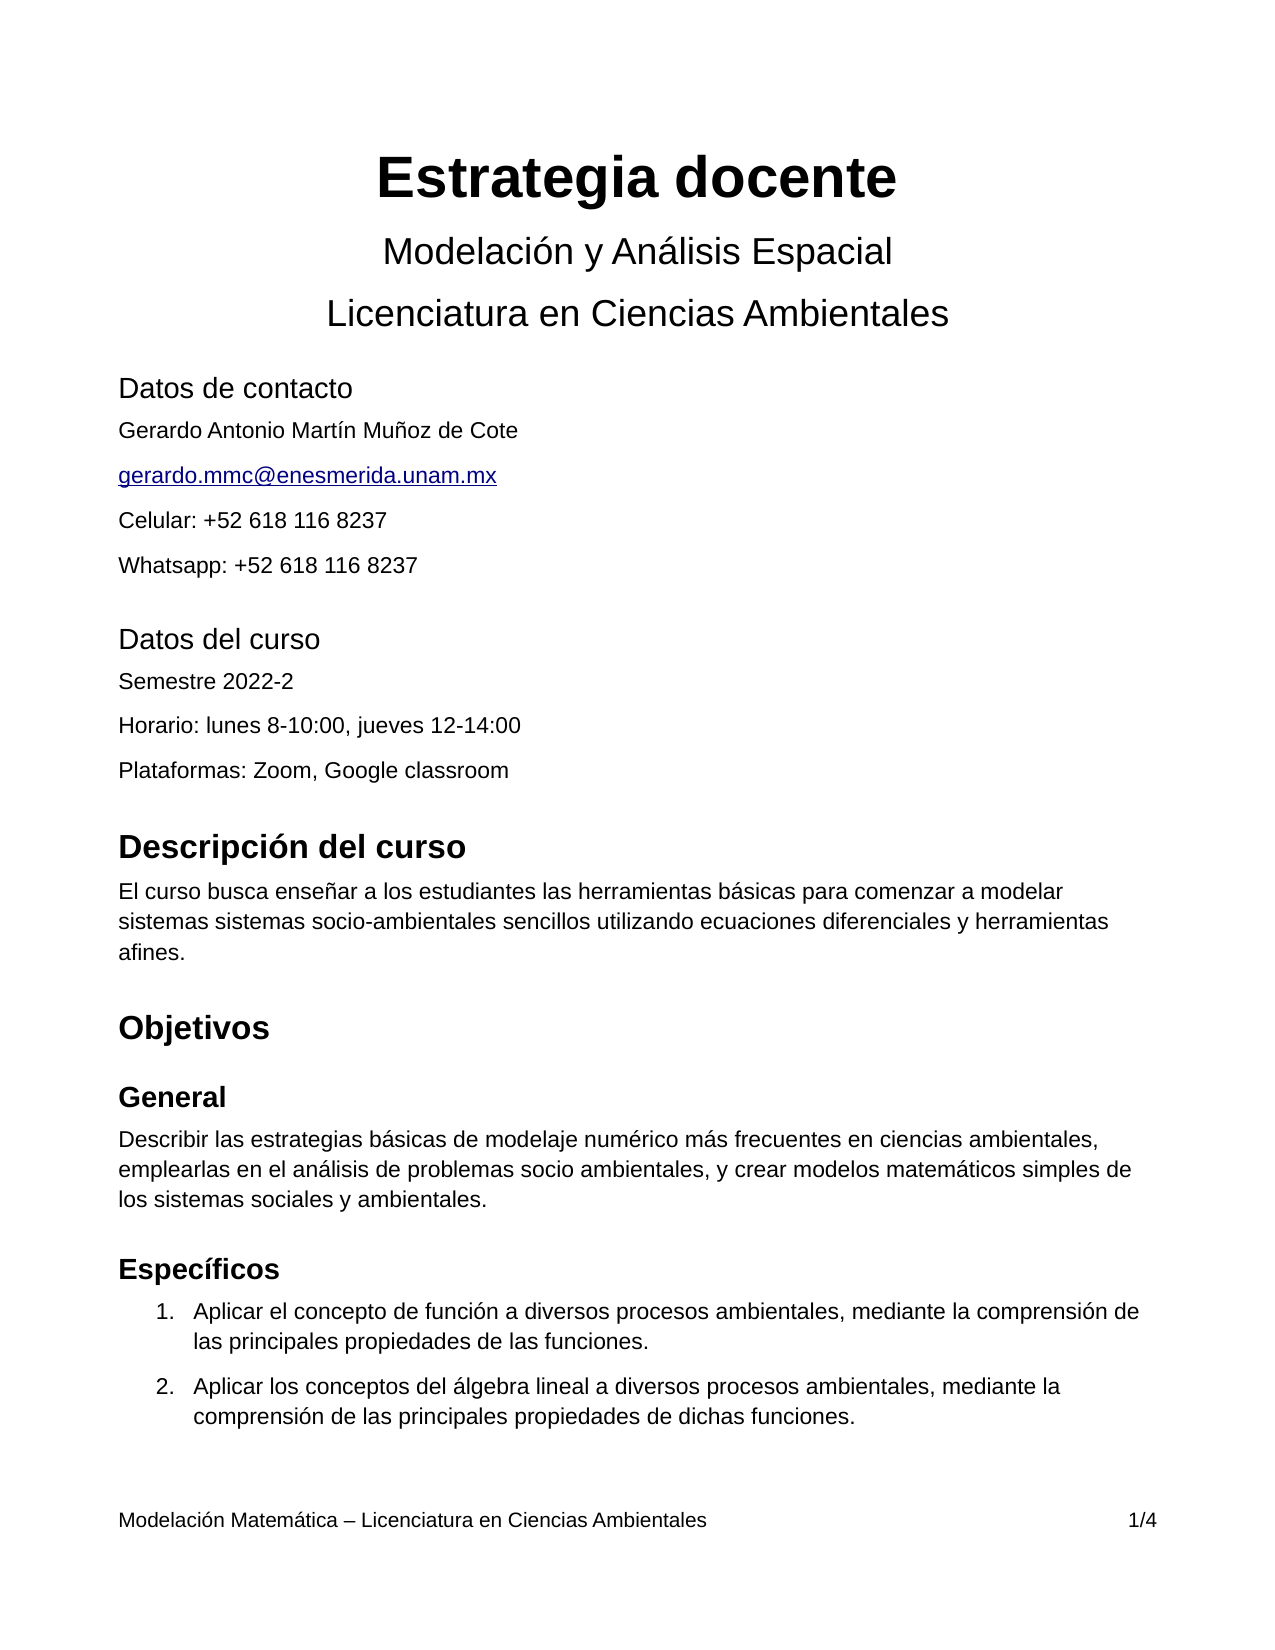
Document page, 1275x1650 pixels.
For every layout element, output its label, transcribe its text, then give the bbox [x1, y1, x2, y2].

text Gerardo Antonio Martín Muñoz de Cote [118, 417, 1157, 444]
text Celular: +52 618 116 8237 [118, 507, 1157, 533]
subtitle Datos del curso [118, 622, 1157, 655]
text Semestre 2022-2 [118, 668, 1157, 694]
title Estrategia docente [118, 143, 1157, 210]
text Whatsapp: +52 618 116 8237 [118, 552, 1157, 578]
text El curso busca enseñar a los estudiantes las herramientas básicas para comenzar a modelar sistemas sistemas socio-ambientales sencillos utilizando ecuaciones diferenciales y herramientas afines. [118, 878, 1157, 965]
subtitle Descripción del curso [118, 827, 1157, 866]
subtitle Modelación y Análisis Espacial [118, 229, 1157, 272]
subtitle Licenciatura en Ciencias Ambientales [118, 291, 1157, 334]
subtitle Objetivos [118, 1008, 1157, 1047]
text gerardo.mmc@enesmerida.unam.mx [118, 462, 1157, 489]
list Aplicar el concepto de función a diversos procesos ambientales, mediante la comprensión de las principales propiedades de las funciones. [156, 1298, 1157, 1355]
list Aplicar los conceptos del álgebra lineal a diversos procesos ambientales, mediante la comprensión de las principales propiedades de dichas funciones. [156, 1373, 1157, 1430]
subtitle General [118, 1080, 1157, 1113]
subtitle Datos de contacto [118, 371, 1157, 405]
subtitle Específicos [118, 1252, 1157, 1286]
text Plataformas: Zoom, Google classroom [118, 757, 1157, 784]
text Horario: lunes 8-10:00, jueves 12-14:00 [118, 712, 1157, 739]
text Describir las estrategias básicas de modelaje numérico más frecuentes en ciencias ambientales, emplearlas en el análisis de problemas socio ambientales, y crear modelos matemáticos simples de los sistemas sociales y ambientales. [118, 1126, 1157, 1213]
